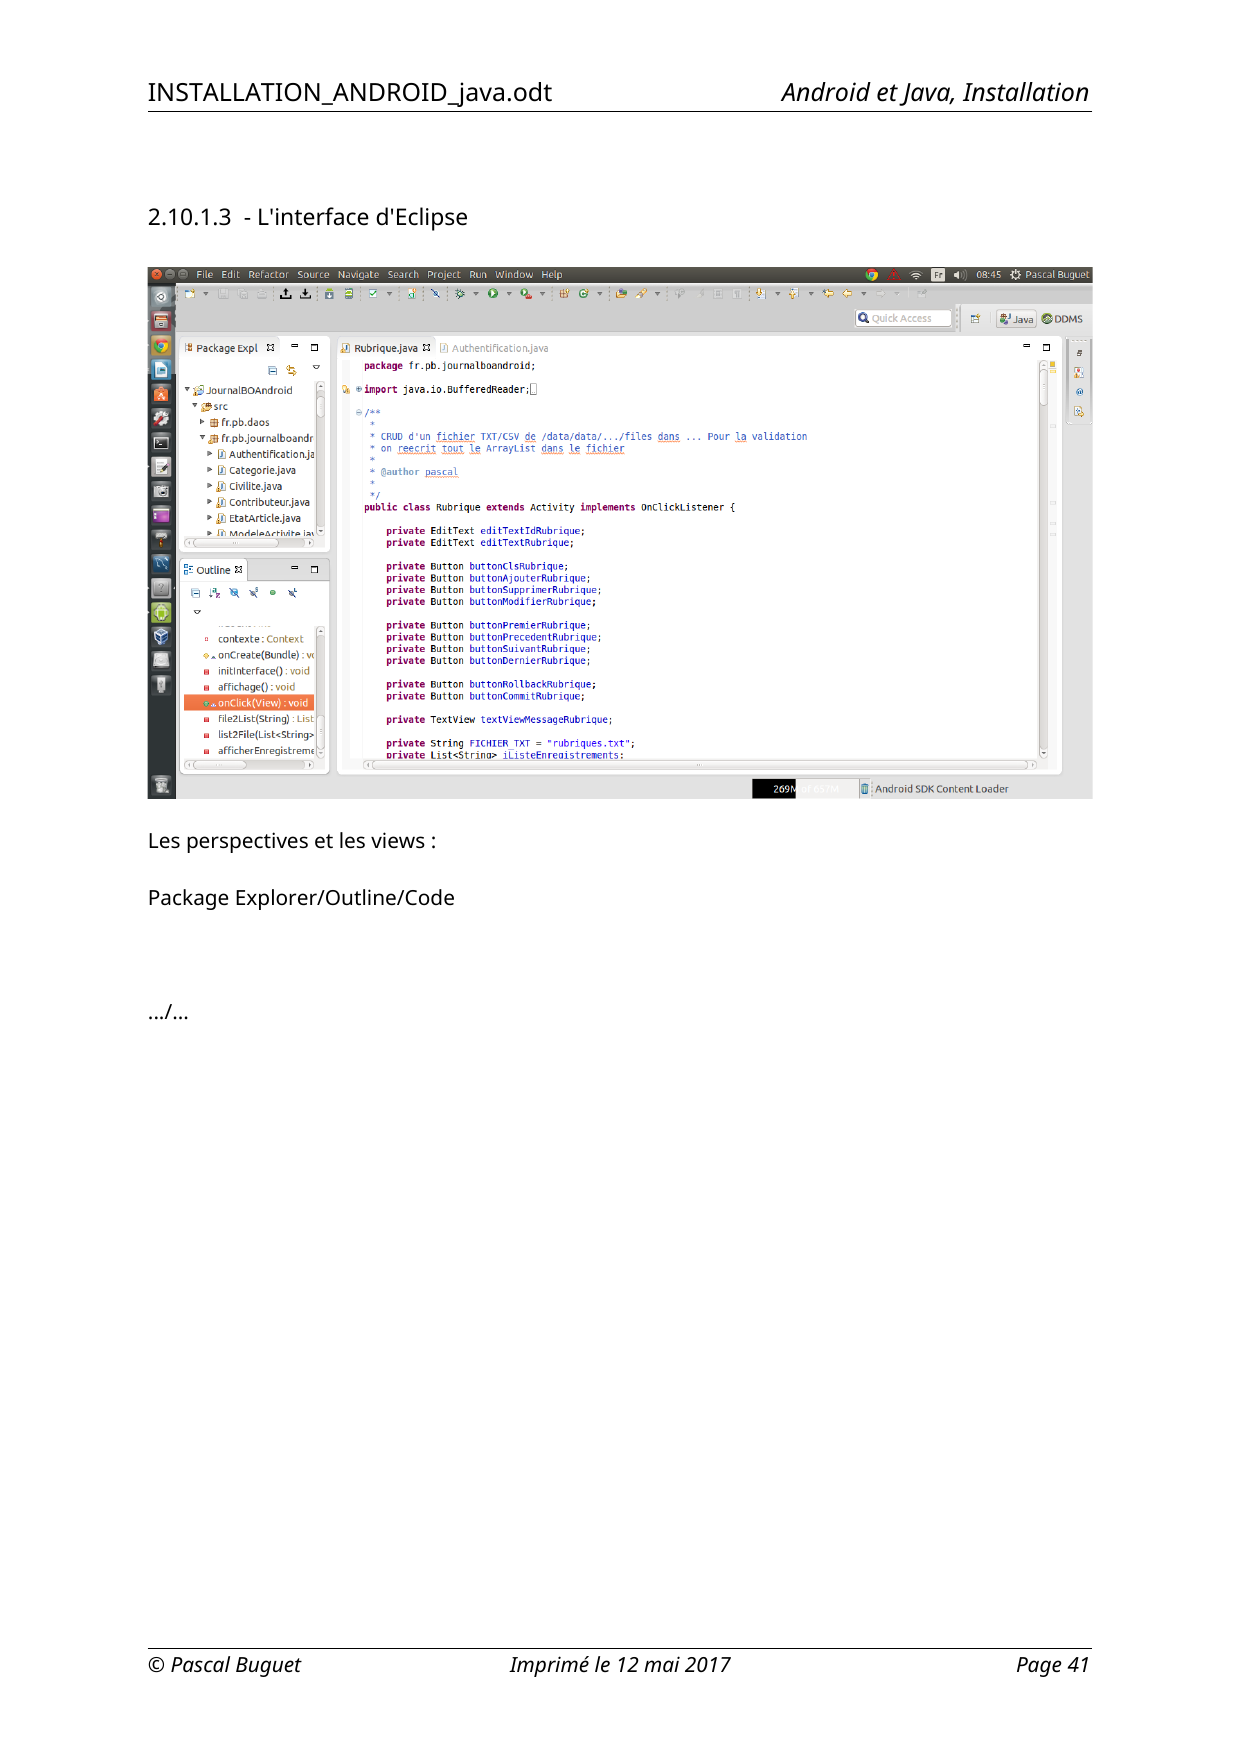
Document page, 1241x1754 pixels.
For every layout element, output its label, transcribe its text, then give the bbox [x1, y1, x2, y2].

text Package Explorer/Outline/Code [148, 883, 1092, 912]
subtitle - L'interface d'Eclipse [148, 201, 1092, 232]
text Les perspectives et les views : [148, 827, 1092, 855]
text .../... [148, 997, 1092, 1026]
picture [147, 267, 1093, 799]
